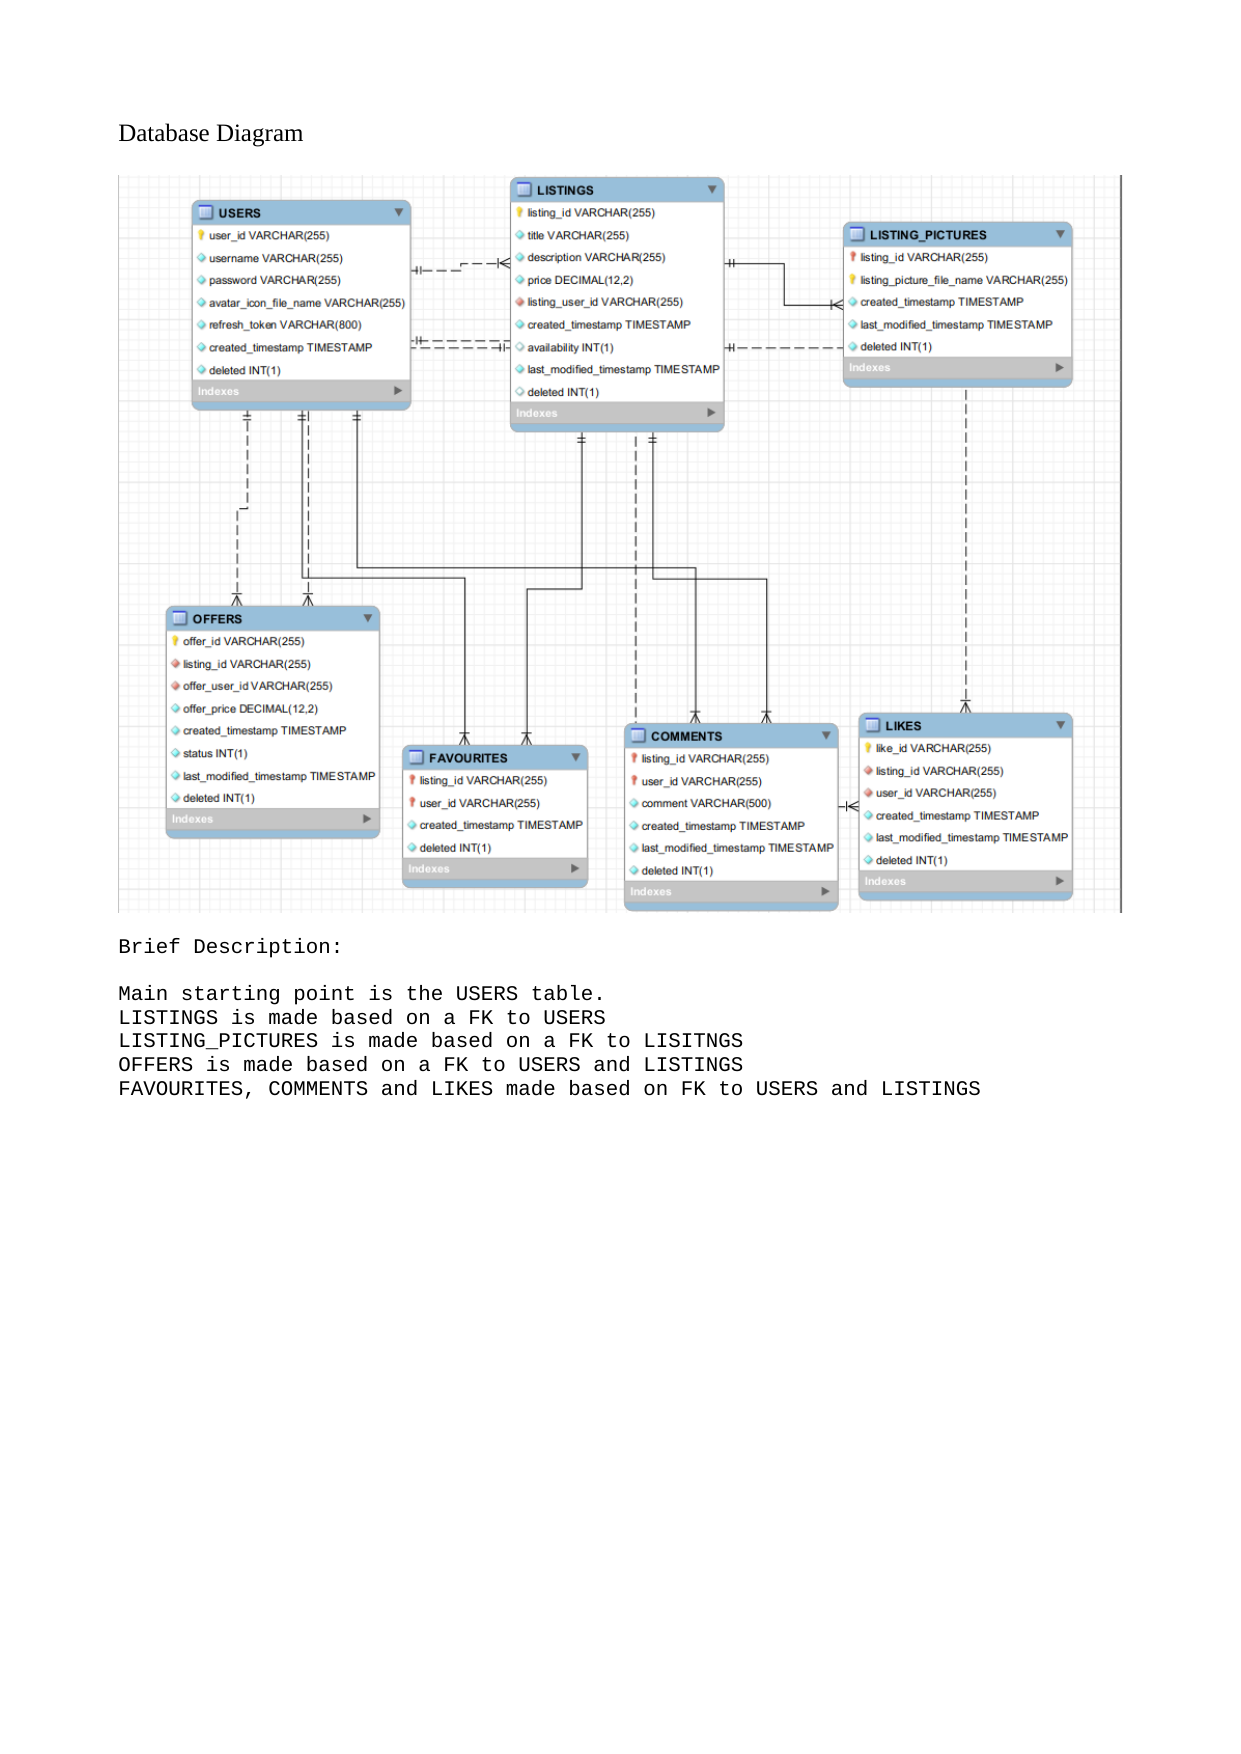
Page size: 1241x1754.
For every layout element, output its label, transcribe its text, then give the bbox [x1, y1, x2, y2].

text Brief Description: [118, 936, 1122, 959]
text FAVOURITES, COMMENTS and LIKES made based on FK to USERS and LISTINGS [118, 1078, 1122, 1101]
picture [118, 175, 1123, 913]
text OFFERS is made based on a FK to USERS and LISTINGS [118, 1054, 1122, 1078]
text LISTING_PICTURES is made based on a FK to LISITNGS [118, 1031, 1122, 1054]
text LISTINGS is made based on a FK to USERS [118, 1007, 1122, 1031]
text Database Diagram [118, 118, 1122, 147]
text Main starting point is the USERS table. [118, 983, 1122, 1007]
